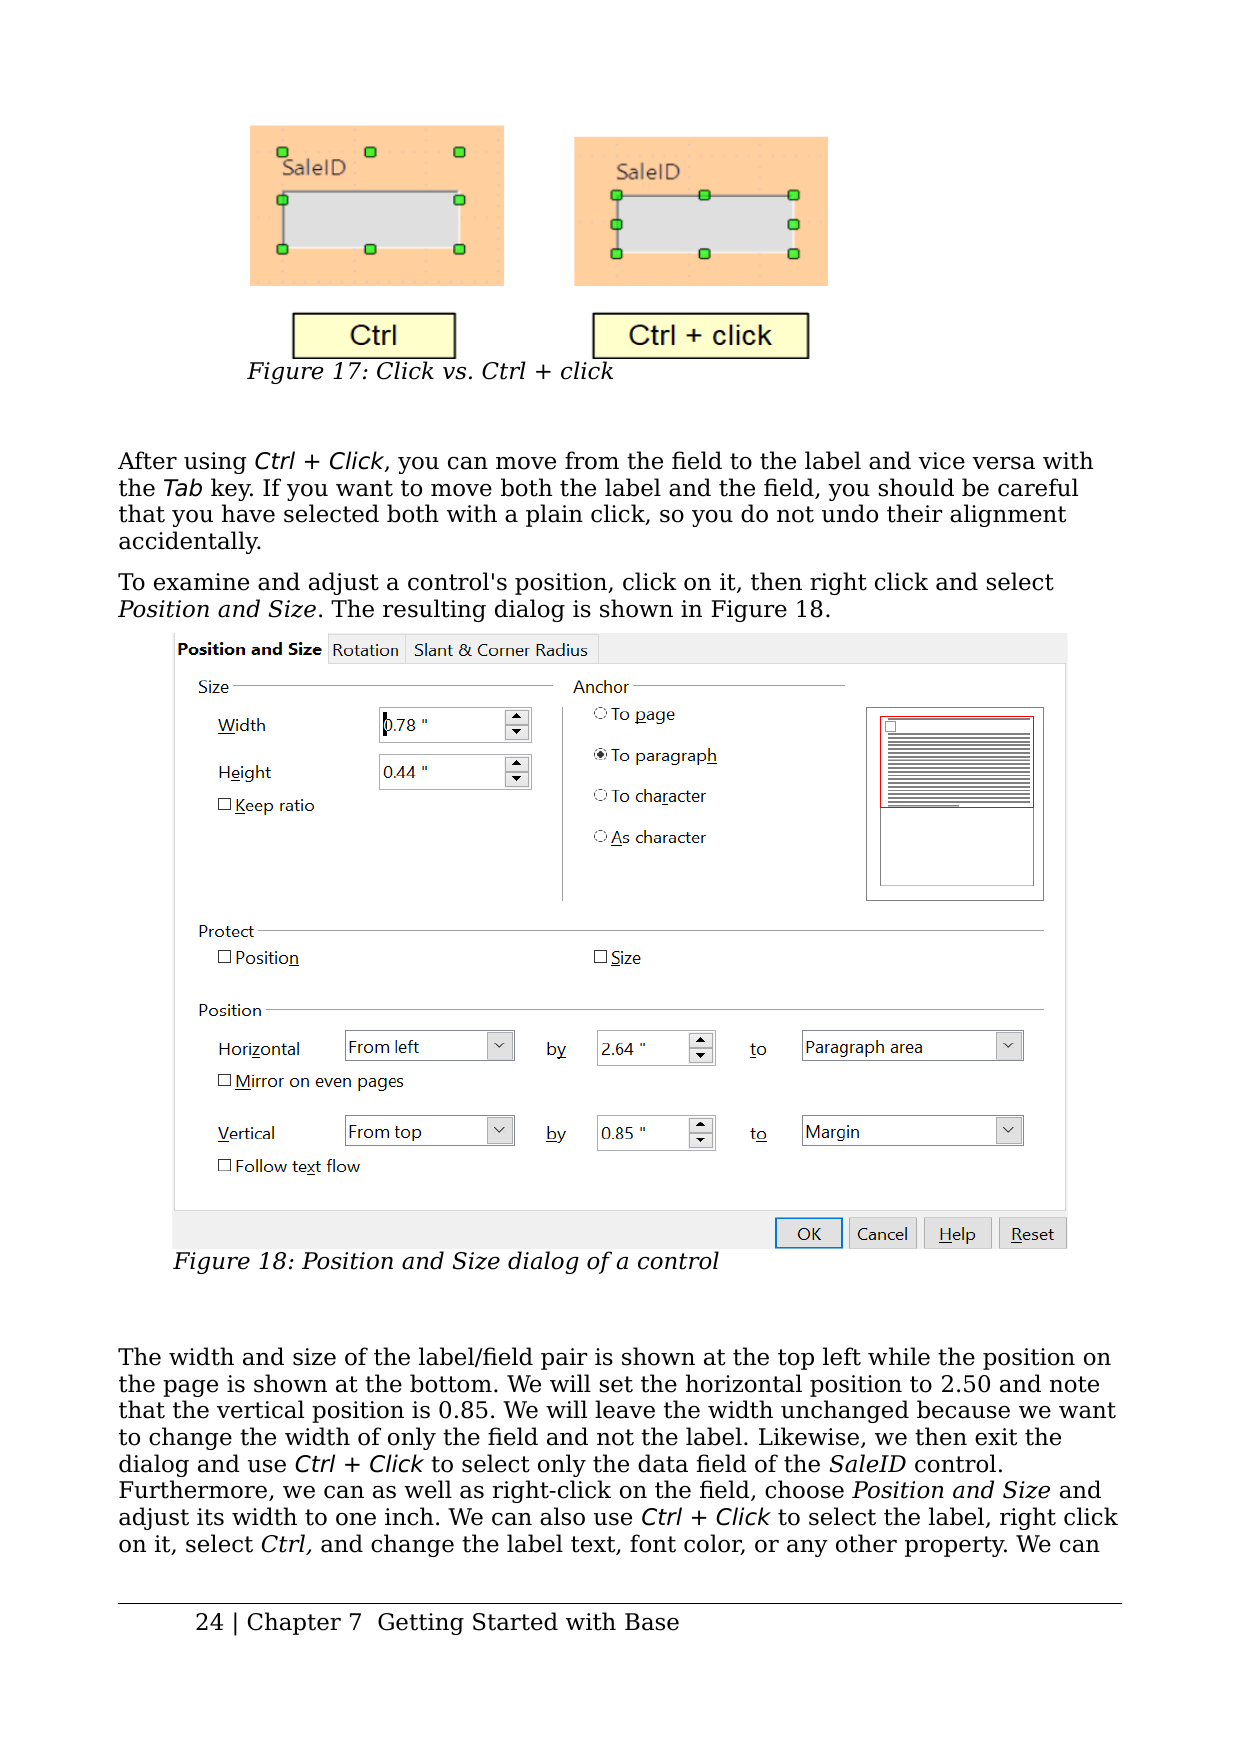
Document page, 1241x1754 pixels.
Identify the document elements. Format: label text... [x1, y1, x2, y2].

text To examine and adjust a control's position, click on it, then right click and select Position and Size. The resulting dialog is shown in Figure 18. [118, 569, 1122, 623]
picture [249, 125, 828, 359]
text Figure 17: Click vs. Ctrl + click [247, 125, 831, 385]
picture [172, 633, 1068, 1249]
text After using Ctrl + Click, you can move from the field to the label and vice versa with the Tab key. If you want to move both the label and the field, you should be careful that you have selected both with a plain click, so you do not undo their alignment accidentally. [118, 448, 1122, 555]
text The width and size of the label/field pair is shown at the top left while the position on the page is shown at the bottom. We will set the horizontal position to 2.50 and note that the vertical position is 0.85. We will leave the width unchanged because we want to change the width of only the field and not the label. Likewise, we then exit the dialog and use Ctrl + Click to select only the data field of the SaleID control. Furthermore, we can as well as right-click on the field, choose Position and Size and adjust its width to one inch. We can also use Ctrl + Click to select the label, right click on it, select Ctrl, and change the label text, font color, or any other property. We can [118, 1344, 1122, 1557]
text Figure 18: Position and Size dialog of a control [173, 1249, 1067, 1275]
